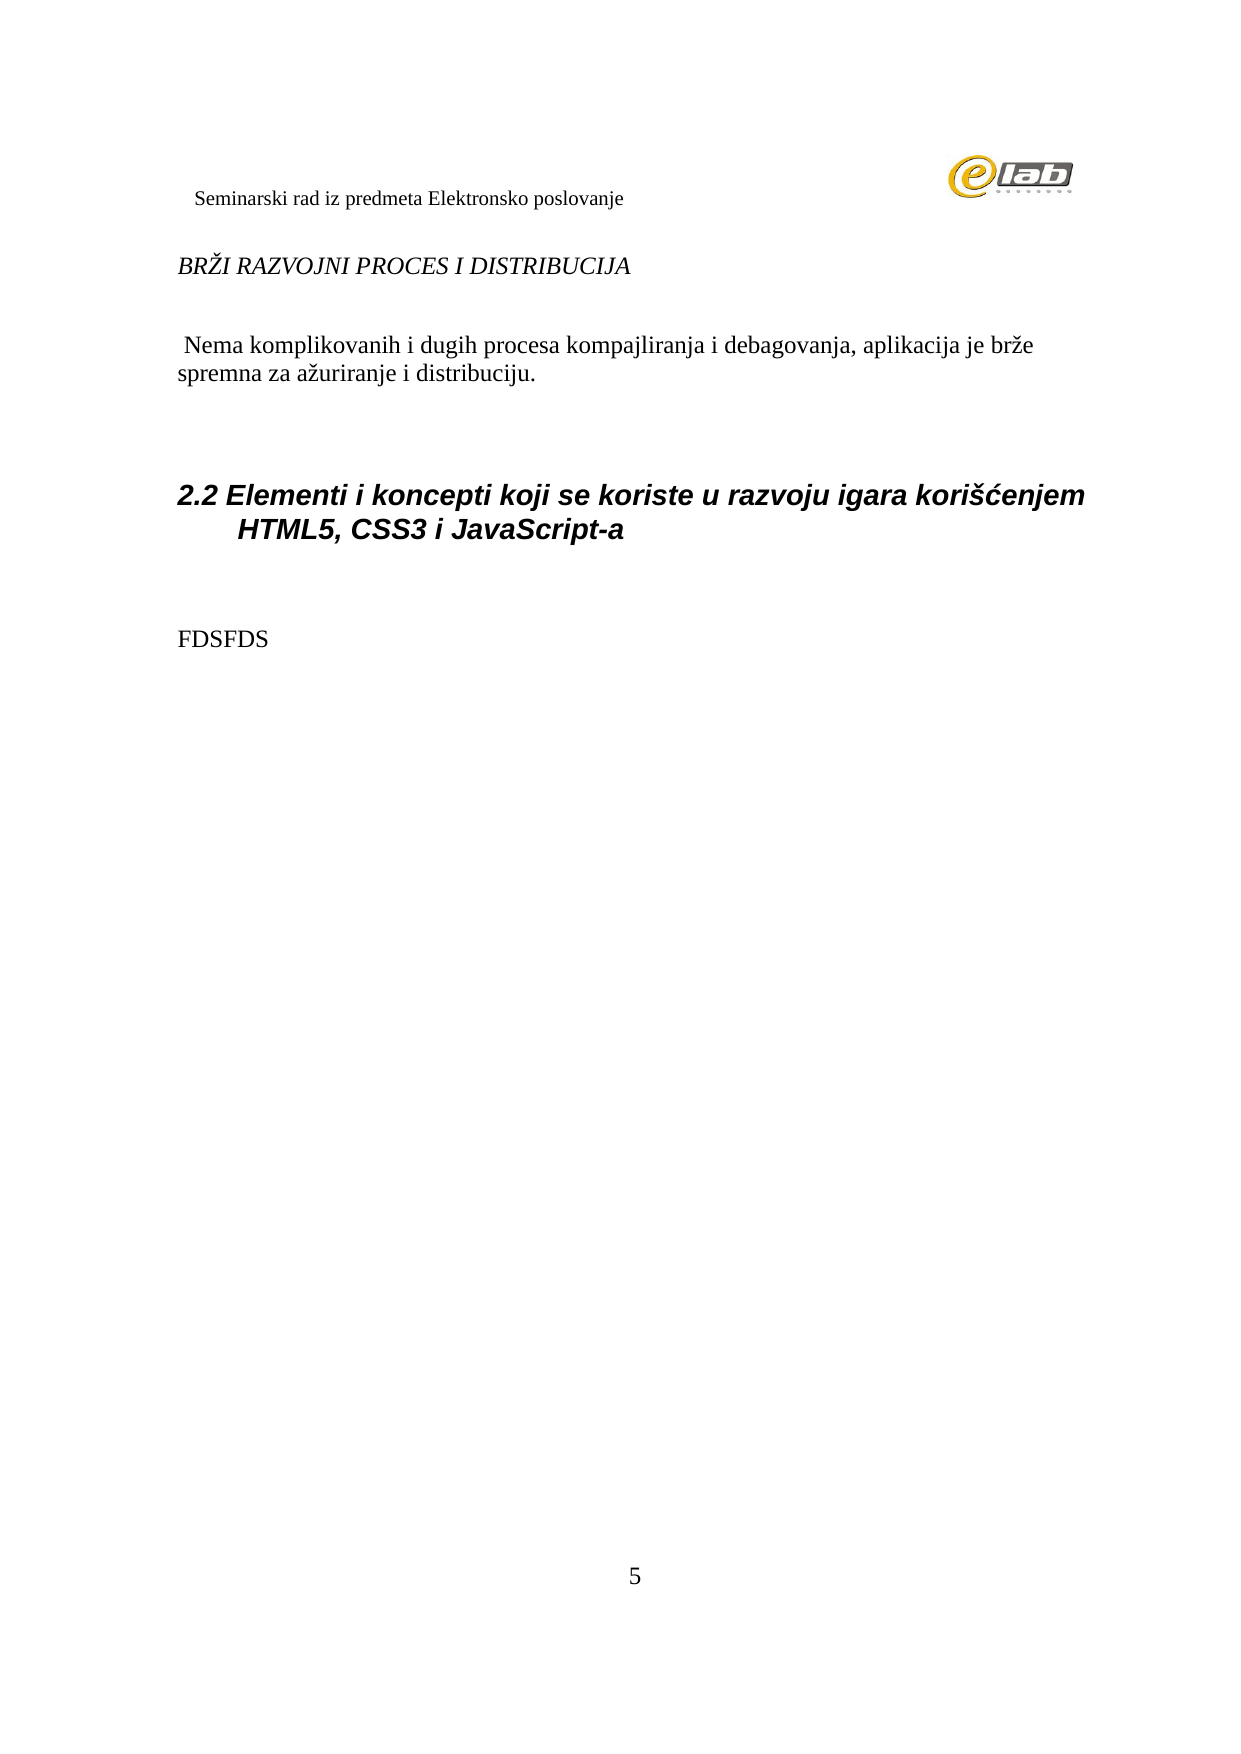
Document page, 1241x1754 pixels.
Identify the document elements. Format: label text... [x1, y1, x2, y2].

text BRŽI RAZVOJNI PROCES I DISTRIBUCIJA [177, 251, 1093, 280]
picture [946, 155, 1074, 198]
subtitle 2.2 Elementi i koncepti koji se koriste u razvoju igara korišćenjem HTML5, CSS3 i JavaScript-a [177, 478, 1093, 546]
text Nema komplikovanih i dugih procesa kompajliranja i debagovanja, aplikacija je brže spremna za ažuriranje i distribuciju. [177, 330, 1093, 387]
text FDSFDS [177, 624, 1093, 653]
